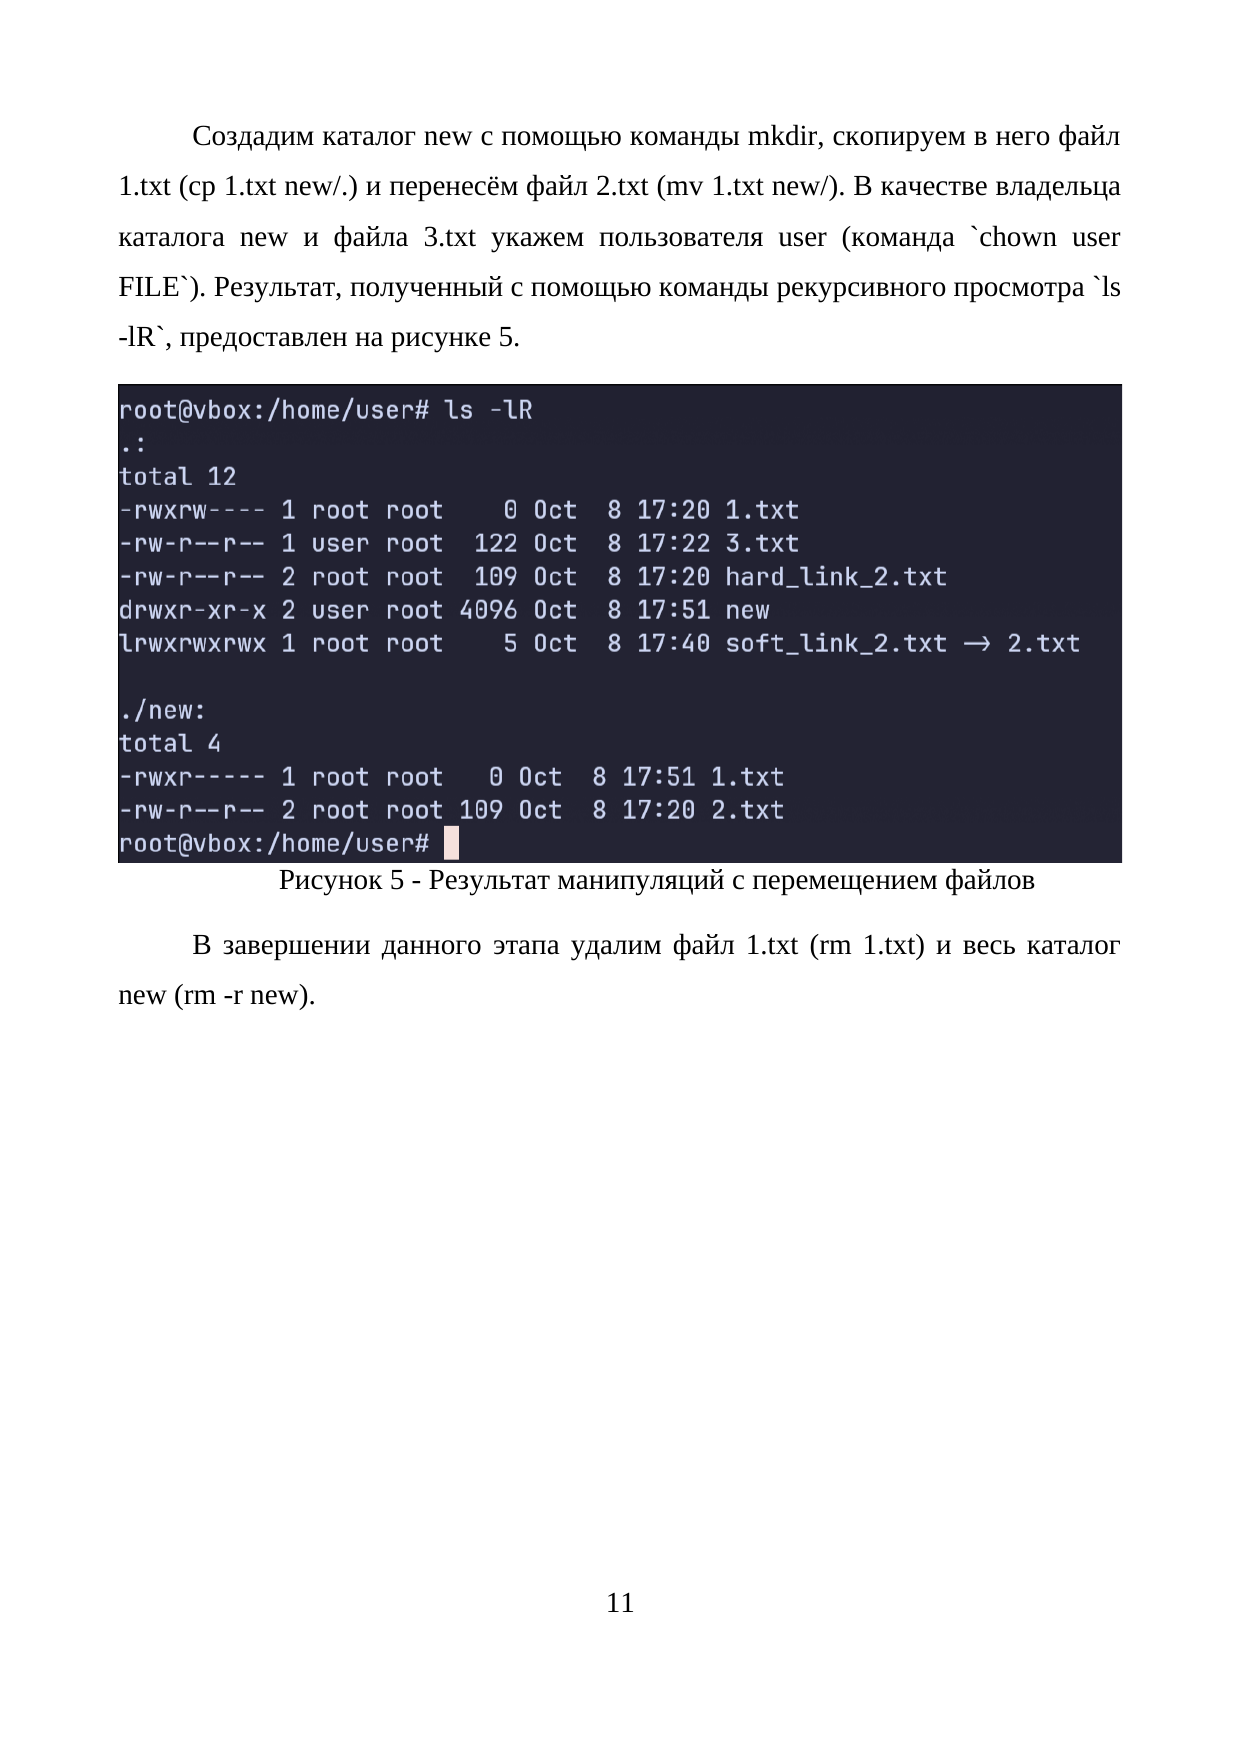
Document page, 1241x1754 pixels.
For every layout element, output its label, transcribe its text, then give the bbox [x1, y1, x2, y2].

text В завершении данного этапа удалим файл 1.txt (rm 1.txt) и весь каталог new (rm -r new). [118, 927, 1122, 1011]
picture [118, 384, 1123, 863]
text Рисунок 5 - Результат манипуляций с перемещением файлов [118, 863, 1122, 896]
text Создадим каталог new с помощью команды mkdir, скопируем в него файл 1.txt (cp 1.txt new/.) и перенесём файл 2.txt (mv 1.txt new/). В качестве владельца каталога new и файла 3.txt укажем пользователя user (команда `chown user FILE`). Результат, полученный с помощью команды рекурсивного просмотра `ls -lR`, предоставлен на рисунке 5. [118, 118, 1122, 353]
